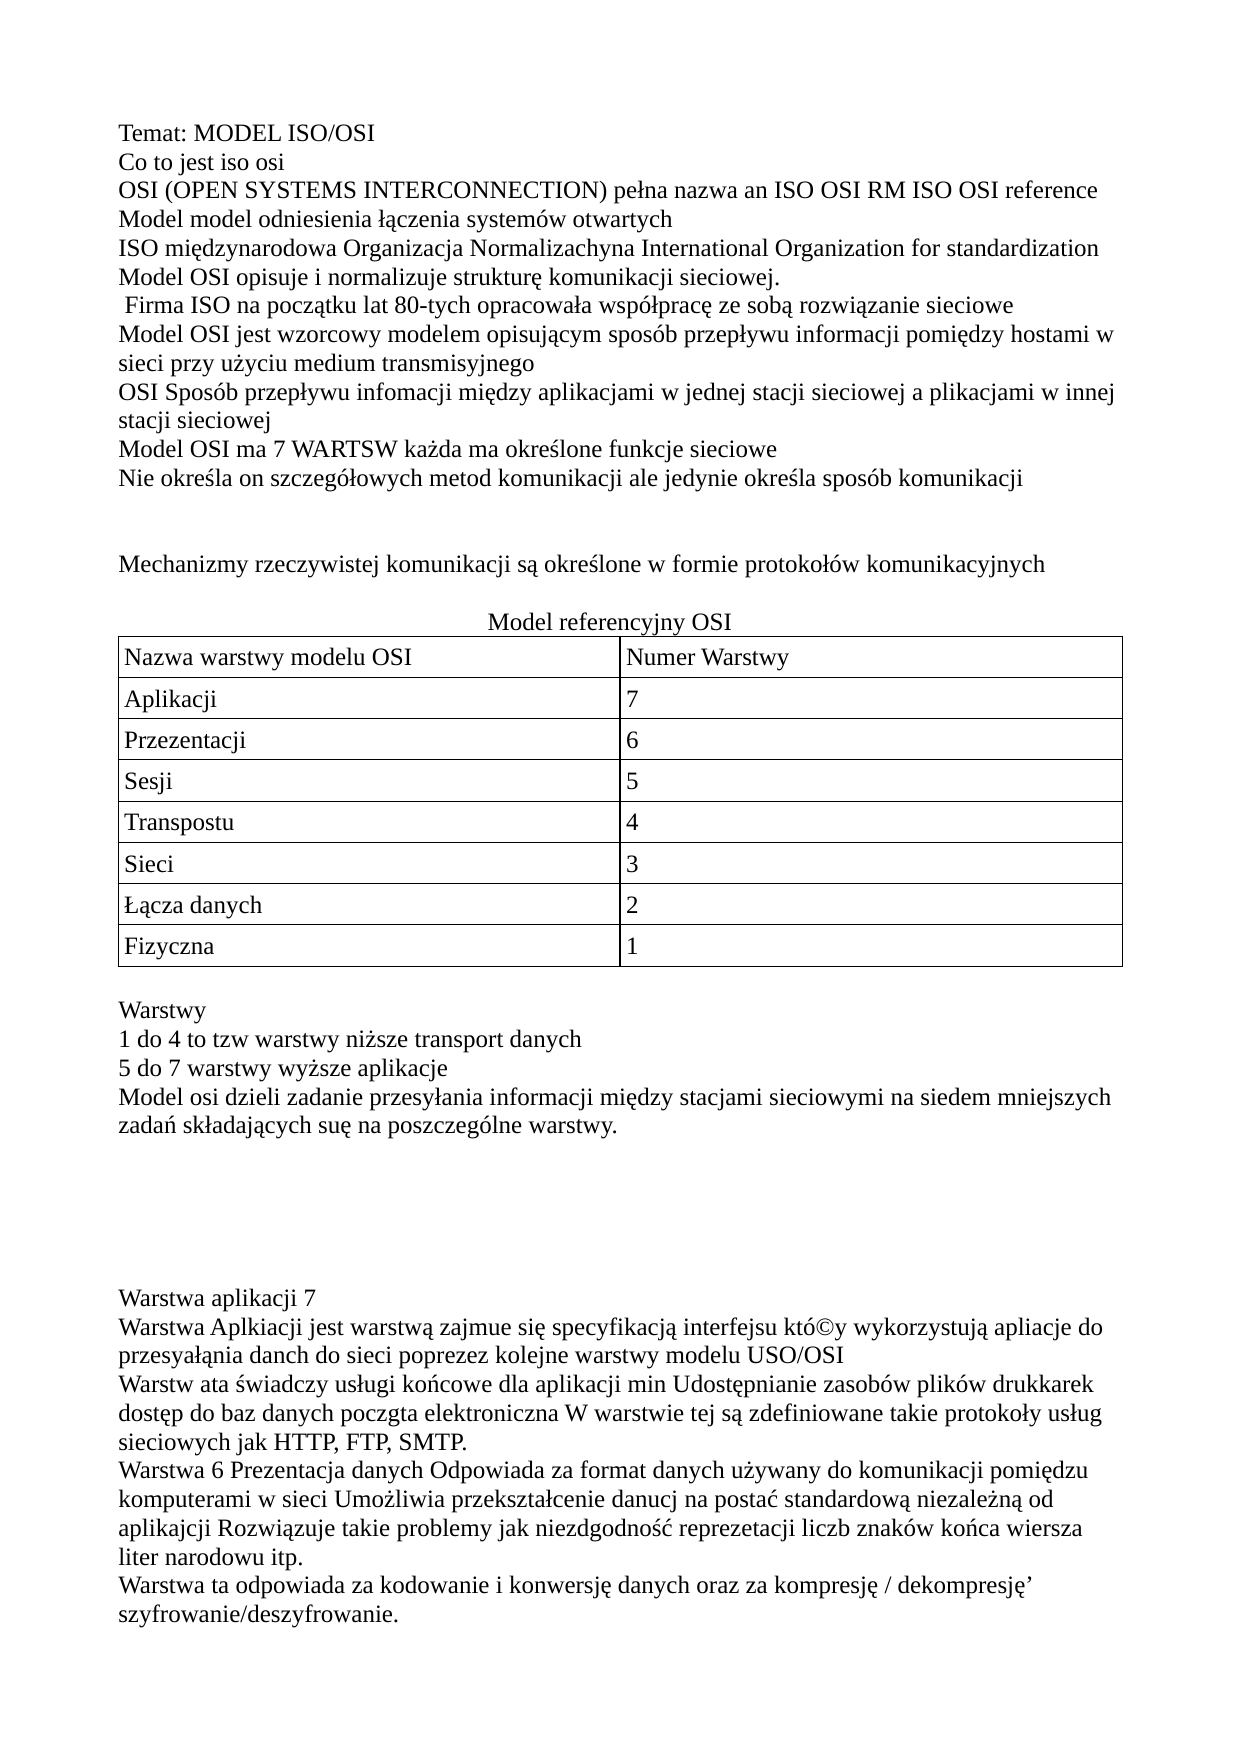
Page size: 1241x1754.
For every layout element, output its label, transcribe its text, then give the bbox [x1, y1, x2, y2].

table_cell 4 [621, 802, 1122, 842]
text Model osi dzieli zadanie przesyłania informacji między stacjami sieciowymi na siedem mniejszych zadań składających suę na poszczególne warstwy. [118, 1082, 1122, 1139]
table_cell Sesji [119, 760, 619, 801]
text Warstwa ta odpowiada za kodowanie i konwersję danych oraz za kompresję / dekompresję’ szyfrowanie/deszyfrowanie. [118, 1570, 1122, 1628]
text ISO międzynarodowa Organizacja Normalizachyna International Organization for standardization [118, 233, 1122, 262]
text Warstw ata świadczy usługi końcowe dla aplikacji min Udostępnianie zasobów plików drukkarek dostęp do baz danych poczgta elektroniczna W warstwie tej są zdefiniowane takie protokoły usług sieciowych jak HTTP, FTP, SMTP. [118, 1369, 1122, 1455]
text Co to jest iso osi [118, 147, 1122, 176]
text Warstwy [118, 995, 1122, 1024]
text Model OSI opisuje i normalizuje strukturę komunikacji sieciowej. [118, 262, 1122, 291]
table_cell 1 [621, 925, 1122, 966]
text Firma ISO na początku lat 80-tych opracowała współpracę ze sobą rozwiązanie sieciowe [118, 291, 1122, 319]
table_cell Przezentacji [119, 719, 619, 759]
table_cell Łącza danych [119, 884, 619, 924]
table_cell 5 [621, 760, 1122, 801]
text 5 do 7 warstwy wyższe aplikacje [118, 1053, 1122, 1082]
text OSI (OPEN SYSTEMS INTERCONNECTION) pełna nazwa an ISO OSI RM ISO OSI reference Model model odniesienia łączenia systemów otwartych [118, 176, 1122, 233]
table_cell 2 [621, 884, 1122, 924]
table_cell Transpostu [119, 802, 619, 842]
table_cell 6 [621, 719, 1122, 759]
table_cell Fizyczna [119, 925, 619, 966]
text Warstwa 6 Prezentacja danych Odpowiada za format danych używany do komunikacji pomiędzu komputerami w sieci Umożliwia przekształcenie danucj na postać standardową niezależną od aplikajcji Rozwiązuje takie problemy jak niezdgodność reprezetacji liczb znaków końca wiersza liter narodowu itp. [118, 1455, 1122, 1570]
text Mechanizmy rzeczywistej komunikacji są określone w formie protokołów komunikacyjnych [118, 549, 1122, 578]
text Model OSI ma 7 WARTSW każda ma określone funkcje sieciowe [118, 434, 1122, 463]
text Warstwa aplikacji 7 [118, 1283, 1122, 1312]
table_header Numer Warstwy [621, 637, 1122, 677]
text 1 do 4 to tzw warstwy niższe transport danych [118, 1024, 1122, 1053]
table_cell Sieci [119, 843, 619, 883]
text Model OSI jest wzorcowy modelem opisującym sposób przepływu informacji pomiędzy hostami w sieci przy użyciu medium transmisyjnego [118, 319, 1122, 377]
table_cell 3 [621, 843, 1122, 883]
table_header Nazwa warstwy modelu OSI [119, 637, 619, 677]
text Nie określa on szczegółowych metod komunikacji ale jedynie określa sposób komunikacji [118, 463, 1122, 492]
table_cell Aplikacji [119, 678, 619, 718]
text Warstwa Aplkiacji jest warstwą zajmue się specyfikacją interfejsu któ©y wykorzystują apliacje do przesyałąnia danch do sieci poprezez kolejne warstwy modelu USO/OSI [118, 1312, 1122, 1369]
text OSI Sposób przepływu infomacji między aplikacjami w jednej stacji sieciowej a plikacjami w innej stacji sieciowej [118, 377, 1122, 434]
text Model referencyjny OSI [118, 607, 1122, 636]
table_cell 7 [621, 678, 1122, 718]
text Temat: MODEL ISO/OSI [118, 118, 1122, 147]
